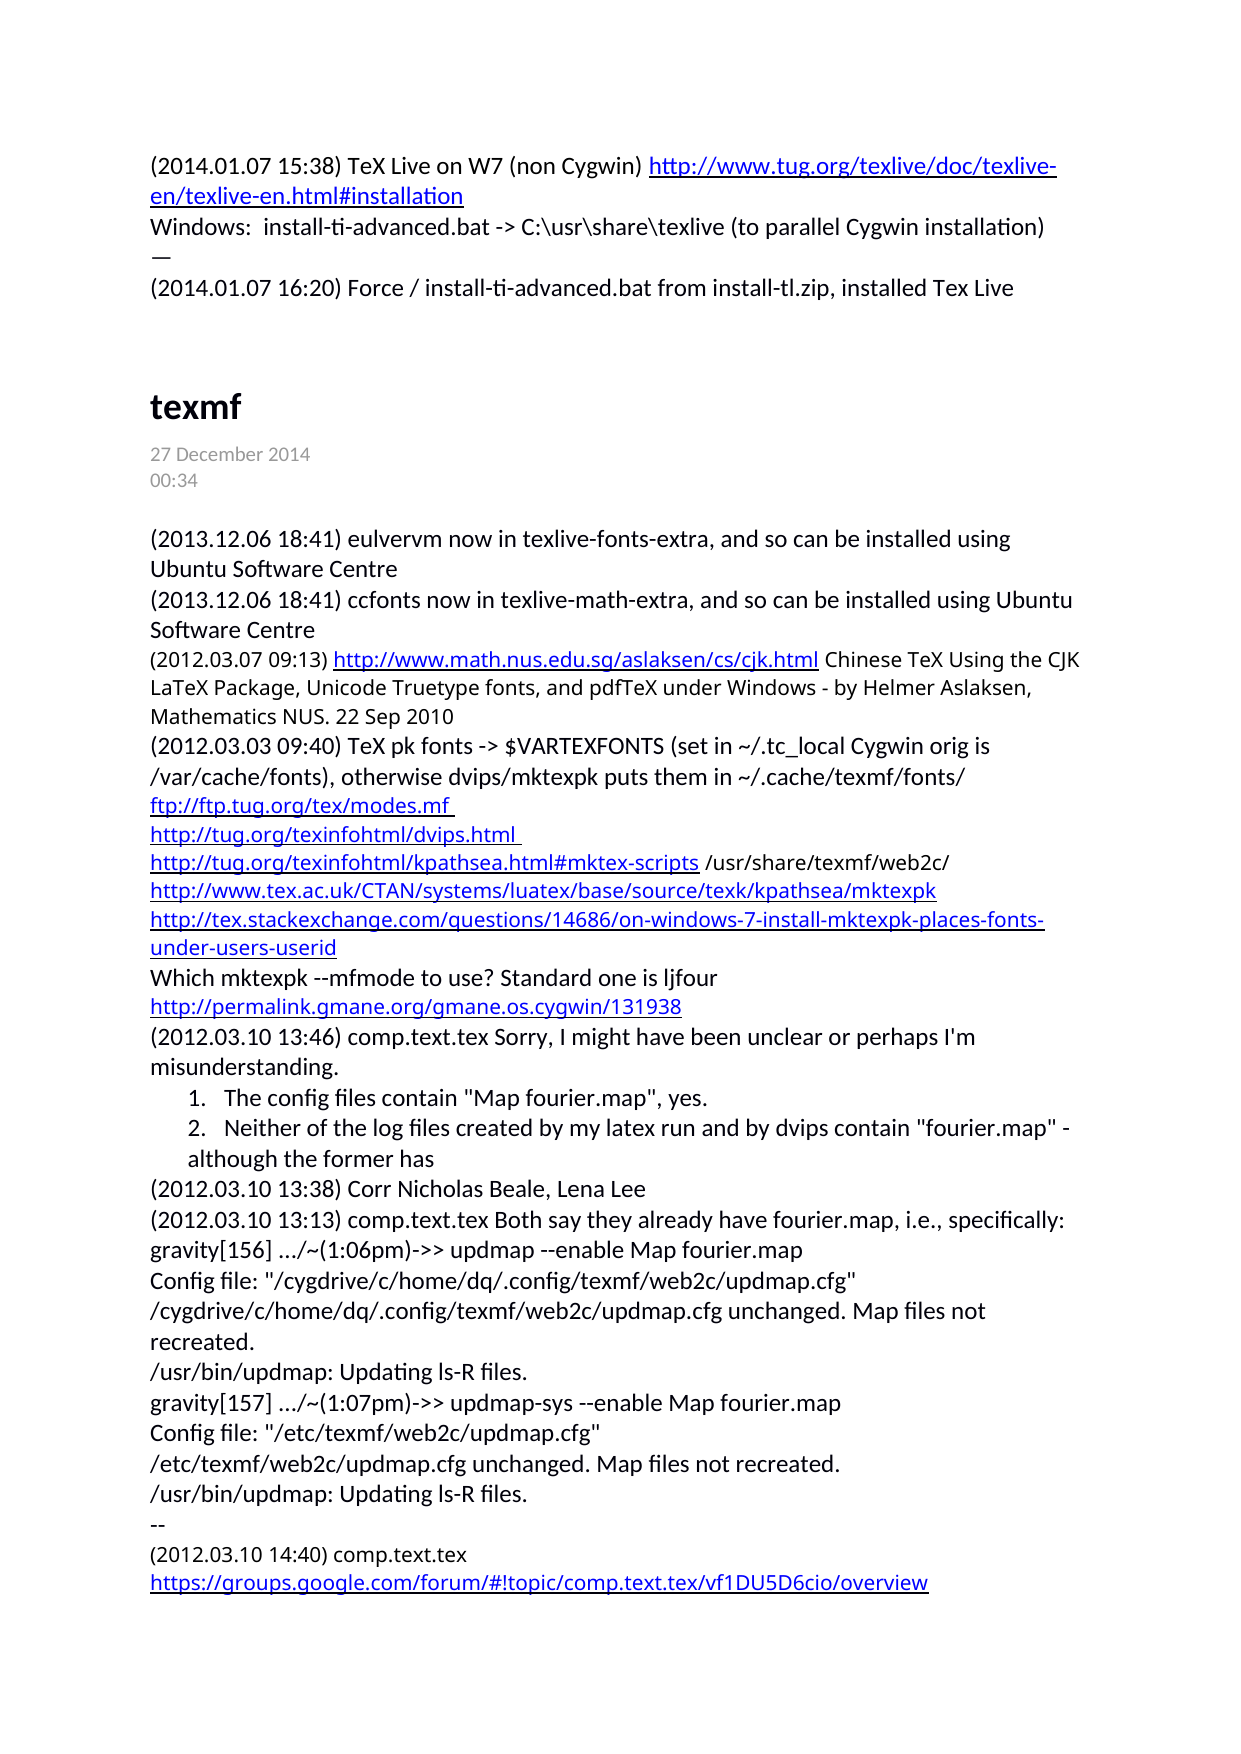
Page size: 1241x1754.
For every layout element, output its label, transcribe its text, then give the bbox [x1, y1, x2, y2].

text (2012.03.10 13:13) comp.text.tex Both say they already have fourier.map, i.e., specifically: [150, 1204, 1090, 1234]
subtitle texmf [150, 383, 1090, 429]
text /cygdrive/c/home/dq/.config/texmf/web2c/updmap.cfg unchanged. Map files not recreated. [150, 1296, 1090, 1357]
text Config file: "/etc/texmf/web2c/updmap.cfg" [150, 1418, 1090, 1448]
text Windows: install-ti-advanced.bat -> C:\usr\share\texlive (to parallel Cygwin installation) [150, 211, 1090, 242]
text (2013.12.06 18:41) ccfonts now in texlive-math-extra, and so can be installed using Ubuntu Software Centre [150, 584, 1090, 645]
text /usr/bin/updmap: Updating ls-R files. [150, 1479, 1090, 1509]
text http://tug.org/texinfohtml/kpathsea.html#mktex-scripts /usr/share/texmf/web2c/ [150, 848, 1090, 877]
text Which mktexpk --mfmode to use? Standard one is ljfour [150, 962, 1090, 992]
list Neither of the log files created by my latex run and by dvips contain "fourier.map" - although the former has [187, 1112, 1090, 1173]
text (2012.03.10 13:38) Corr Nicholas Beale, Lena Lee [150, 1173, 1090, 1204]
list The config files contain "Map fourier.map", yes. [187, 1082, 1090, 1112]
text ftp://ftp.tug.org/tex/modes.mf [150, 791, 1090, 820]
text (2012.03.10 14:40) comp.text.tex https://groups.google.com/forum/#!topic/comp.text.tex/vf1DU5D6cio/overview [150, 1540, 1090, 1597]
text (2014.01.07 15:38) TeX Live on W7 (non Cygwin) http://www.tug.org/texlive/doc/texlive-en/texlive-en.html#installation [150, 150, 1090, 211]
text (2012.03.03 09:40) TeX pk fonts -> $VARTEXFONTS (set in ~/.tc_local Cygwin orig is /var/cache/fonts), otherwise dvips/mktexpk puts them in ~/.cache/texmf/fonts/ [150, 730, 1090, 791]
text http://tug.org/texinfohtml/dvips.html [150, 820, 1090, 848]
text 27 December 2014 [150, 441, 1090, 467]
text -- [150, 1509, 1090, 1540]
text — [150, 242, 1090, 272]
text (2012.03.07 09:13) http://www.math.nus.edu.sg/aslaksen/cs/cjk.html Chinese TeX Using the CJK LaTeX Package, Unicode Truetype fonts, and pdfTeX under Windows - by Helmer Aslaksen, Mathematics NUS. 22 Sep 2010 [150, 645, 1090, 730]
text gravity[156] .../~(1:06pm)->> updmap --enable Map fourier.map [150, 1234, 1090, 1265]
text (2014.01.07 16:20) Force / install-ti-advanced.bat from install-tl.zip, installed Tex Live [150, 272, 1090, 303]
text http://permalink.gmane.org/gmane.os.cygwin/131938 [150, 992, 1090, 1021]
text (2012.03.10 13:46) comp.text.tex Sorry, I might have been unclear or perhaps I'm misunderstanding. [150, 1021, 1090, 1082]
text http://www.tex.ac.uk/CTAN/systems/luatex/base/source/texk/kpathsea/mktexpk [150, 877, 1090, 905]
text 00:34 [150, 467, 1090, 492]
text Config file: "/cygdrive/c/home/dq/.config/texmf/web2c/updmap.cfg" [150, 1265, 1090, 1296]
text /usr/bin/updmap: Updating ls-R files. [150, 1357, 1090, 1387]
text http://tex.stackexchange.com/questions/14686/on-windows-7-install-mktexpk-places-fonts-under-users-userid [150, 905, 1090, 962]
text /etc/texmf/web2c/updmap.cfg unchanged. Map files not recreated. [150, 1448, 1090, 1479]
text gravity[157] .../~(1:07pm)->> updmap-sys --enable Map fourier.map [150, 1387, 1090, 1418]
text (2013.12.06 18:41) eulvervm now in texlive-fonts-extra, and so can be installed using Ubuntu Software Centre [150, 523, 1090, 584]
